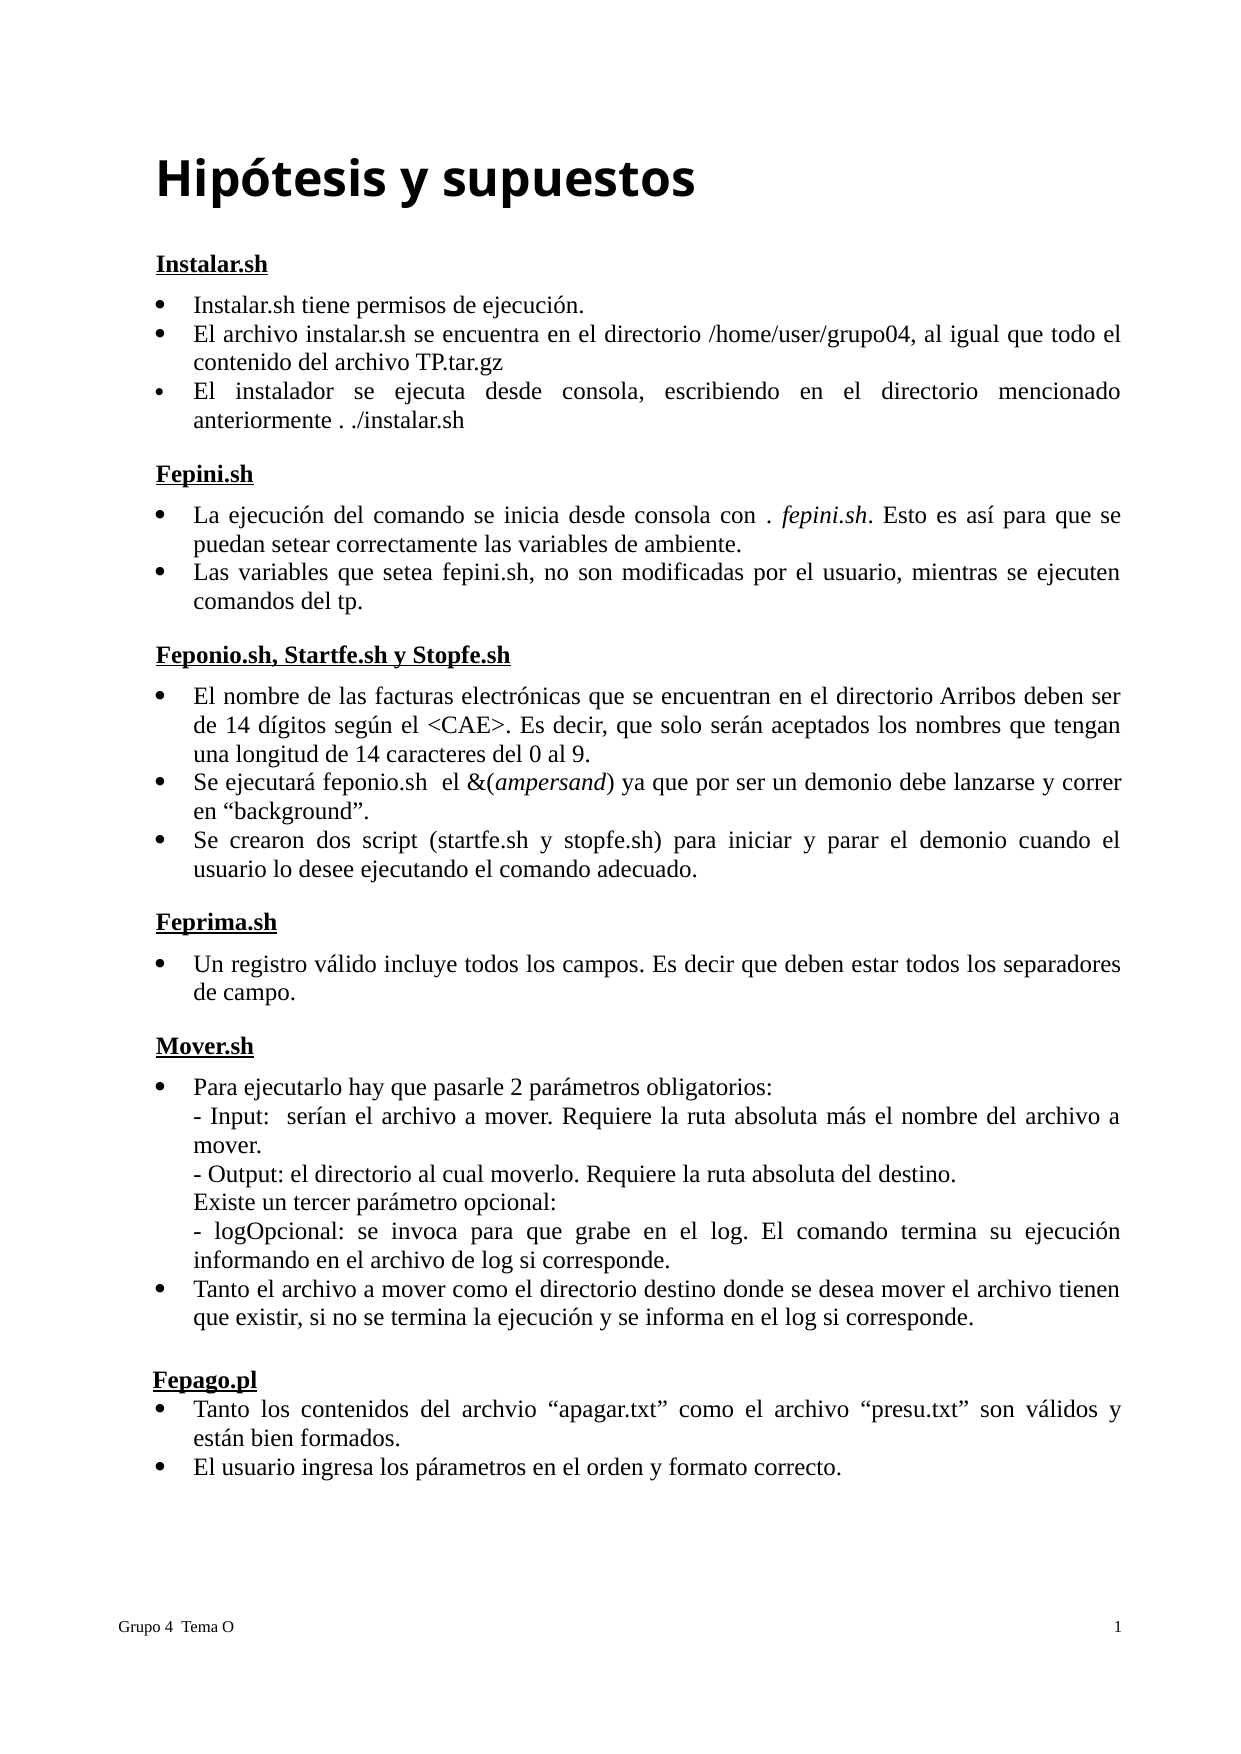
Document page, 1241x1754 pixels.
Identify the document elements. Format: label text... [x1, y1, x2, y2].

subtitle Instalar.sh [156, 249, 1122, 277]
list Se crearon dos script (startfe.sh y stopfe.sh) para iniciar y parar el demonio cuando el usuario lo desee ejecutando el comando adecuado. [156, 825, 1122, 882]
list Un registro válido incluye todos los campos. Es decir que deben estar todos los separadores de campo. [156, 949, 1122, 1006]
subtitle Mover.sh [156, 1031, 1122, 1060]
list El nombre de las facturas electrónicas que se encuentran en el directorio Arribos deben ser de 14 dígitos según el <CAE>. Es decir, que solo serán aceptados los nombres que tengan una longitud de 14 caracteres del 0 al 9. [156, 681, 1122, 767]
list Las variables que setea fepini.sh, no son modificadas por el usuario, mientras se ejecuten comandos del tp. [156, 557, 1122, 615]
list Se ejecutará feponio.sh el &(ampersand) ya que por ser un demonio debe lanzarse y correr en “background”. [156, 767, 1122, 825]
list El archivo instalar.sh se encuentra en el directorio /home/user/grupo04, al igual que todo el contenido del archivo TP.tar.gz [156, 319, 1122, 376]
list Fepago.pl [114, 1365, 1122, 1394]
list El usuario ingresa los párametros en el orden y formato correcto. [156, 1452, 1122, 1480]
list Existe un tercer parámetro opcional: [156, 1187, 1122, 1216]
subtitle Feponio.sh, Startfe.sh y Stopfe.sh [156, 640, 1122, 669]
list Para ejecutarlo hay que pasarle 2 parámetros obligatorios: [156, 1072, 1122, 1101]
list Tanto los contenidos del archvio “apagar.txt” como el archivo “presu.txt” son válidos y están bien formados. [156, 1394, 1122, 1452]
list Tanto el archivo a mover como el directorio destino donde se desea mover el archivo tienen que existir, si no se termina la ejecución y se informa en el log si corresponde. [156, 1274, 1122, 1331]
list - Input: serían el archivo a mover. Requiere la ruta absoluta más el nombre del archivo a mover. [156, 1101, 1122, 1159]
subtitle Hipótesis y supuestos [156, 143, 1122, 211]
list - logOpcional: se invoca para que grabe en el log. El comando termina su ejecución informando en el archivo de log si corresponde. [156, 1216, 1122, 1274]
subtitle Feprima.sh [156, 907, 1122, 936]
list La ejecución del comando se inicia desde consola con . fepini.sh. Esto es así para que se puedan setear correctamente las variables de ambiente. [156, 500, 1122, 557]
list - Output: el directorio al cual moverlo. Requiere la ruta absoluta del destino. [156, 1159, 1122, 1187]
subtitle Fepini.sh [156, 459, 1122, 487]
list Instalar.sh tiene permisos de ejecución. [156, 290, 1122, 319]
list El instalador se ejecuta desde consola, escribiendo en el directorio mencionado anteriormente . ./instalar.sh [156, 376, 1122, 434]
